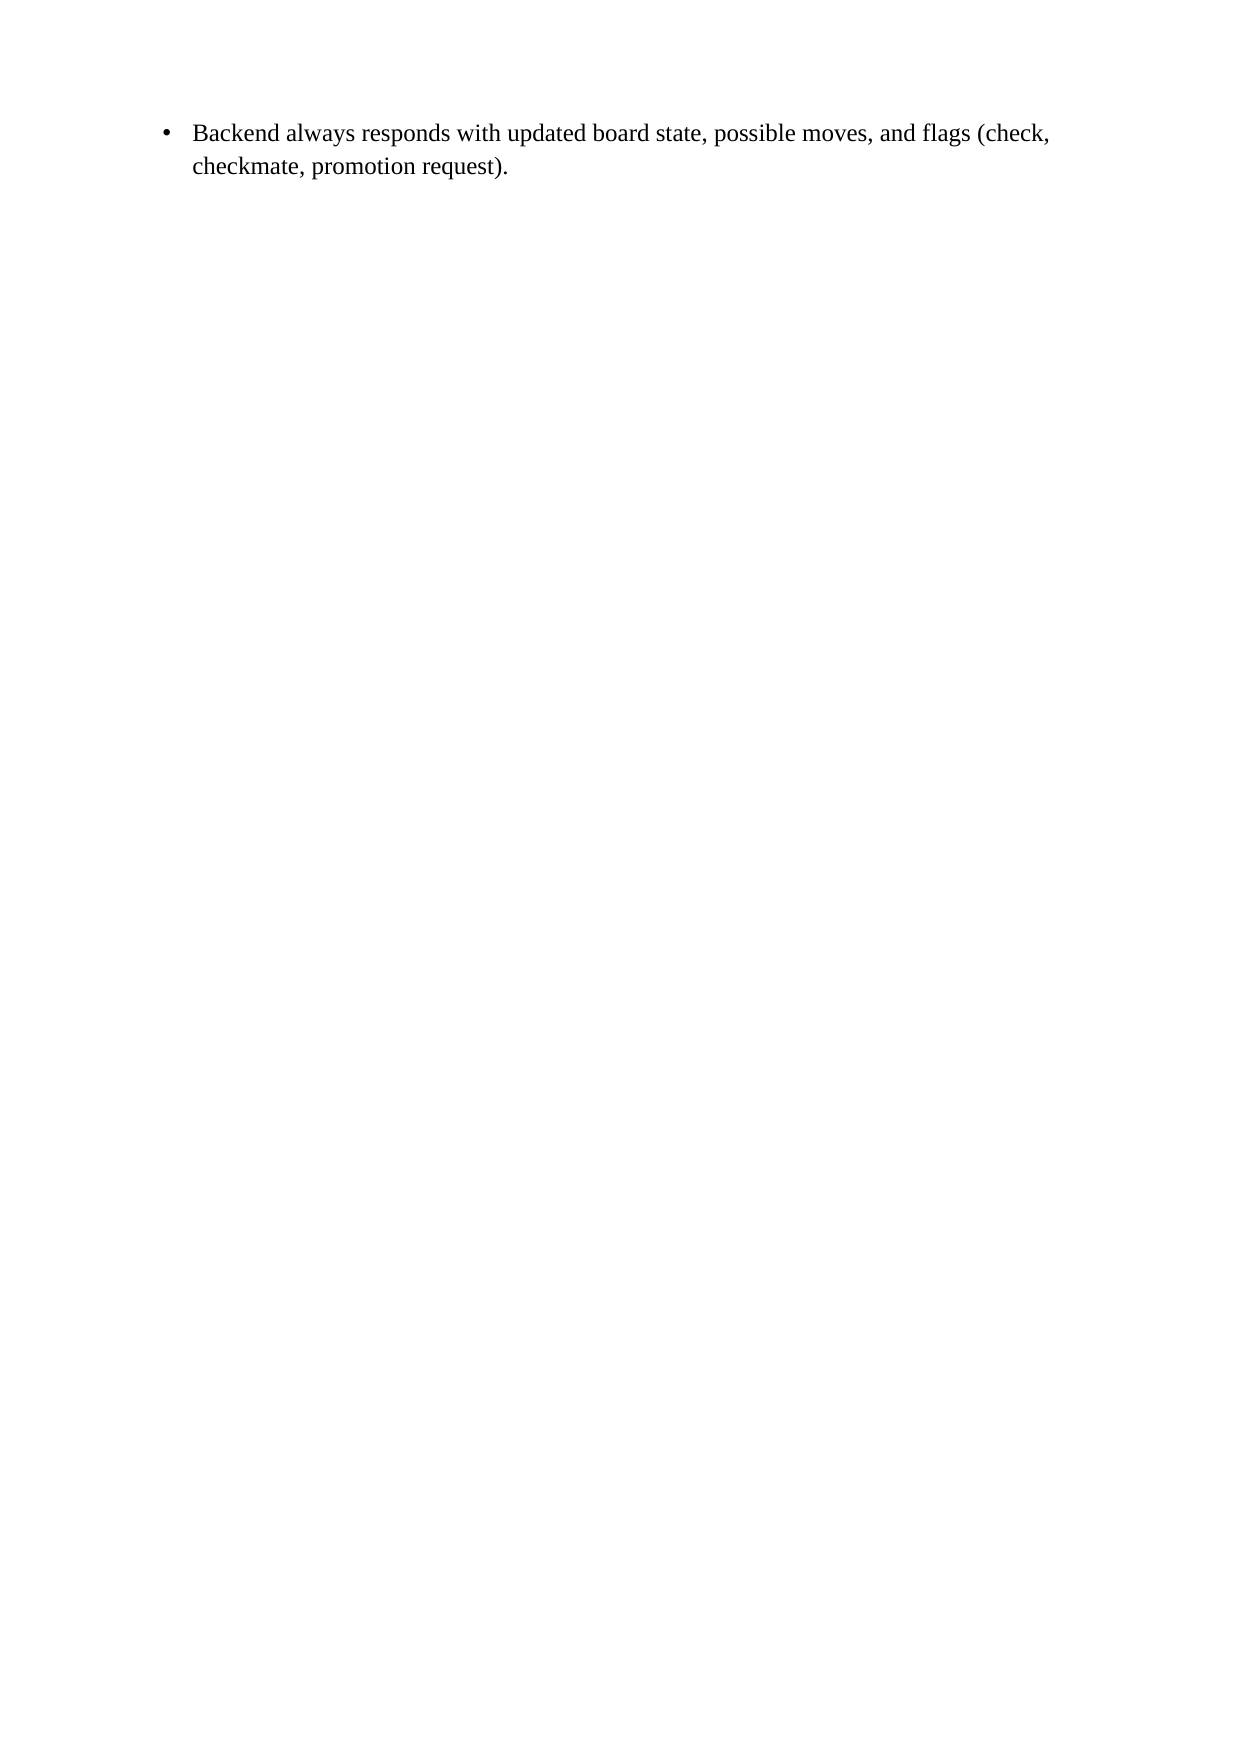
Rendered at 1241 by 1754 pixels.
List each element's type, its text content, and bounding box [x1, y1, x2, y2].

list Backend always responds with updated board state, possible moves, and flags (check, checkmate, promotion request). [162, 118, 1122, 180]
